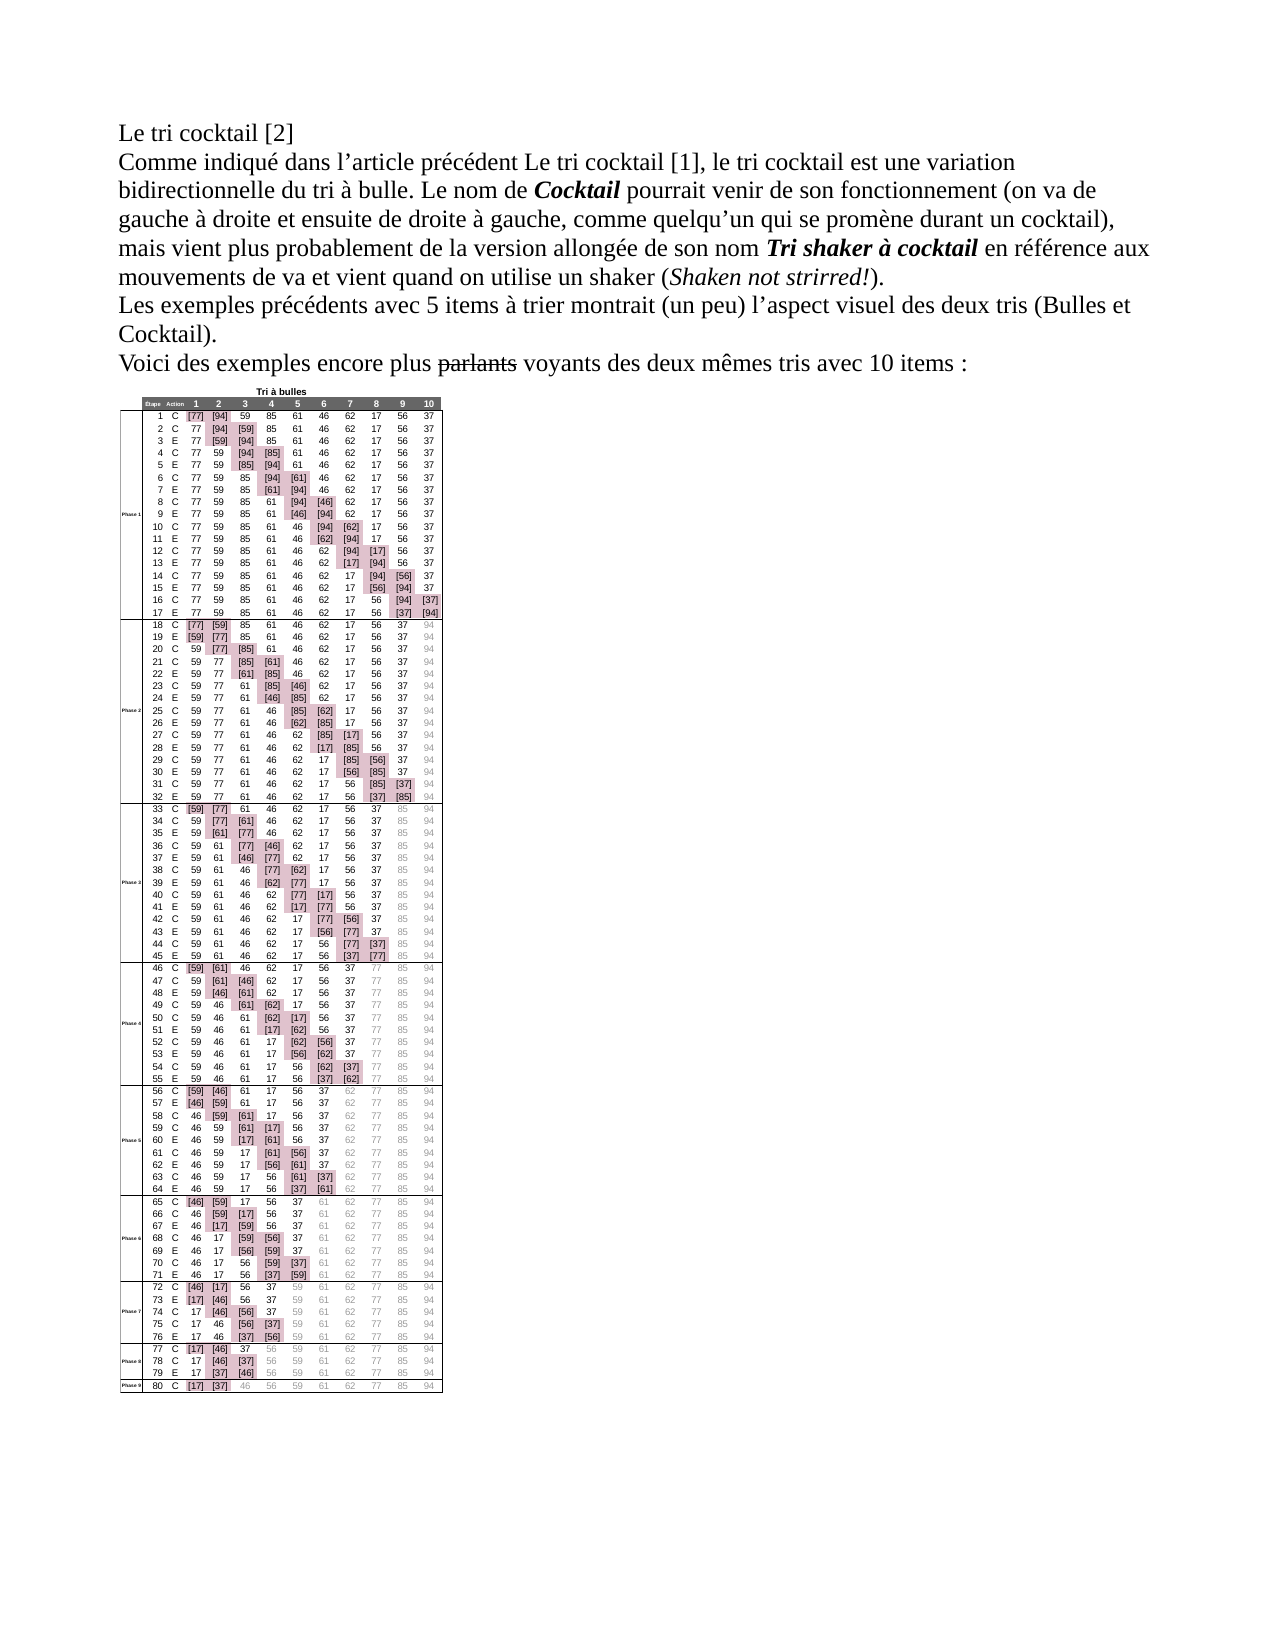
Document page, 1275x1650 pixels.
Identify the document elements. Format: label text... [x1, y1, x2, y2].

text Le tri cocktail [2] [118, 118, 1157, 147]
text Voici des exemples encore plus parlants voyants des deux mêmes tris avec 10 items : [118, 348, 1157, 377]
text Les exemples précédents avec 5 items à trier montrait (un peu) l’aspect visuel des deux tris (Bulles et Cocktail). [118, 291, 1157, 348]
text Comme indiqué dans l’article précédent Le tri cocktail [1], le tri cocktail est une variation bidirectionnelle du tri à bulle. Le nom de Cocktail pourrait venir de son fonctionnement (on va de gauche à droite et ensuite de droite à gauche, comme quelqu’un qui se promène durant un cocktail), mais vient plus probablement de la version allongée de son nom Tri shaker à cocktail en référence aux mouvements de va et vient quand on utilise un shaker (Shaken not strirred!). [118, 147, 1157, 291]
